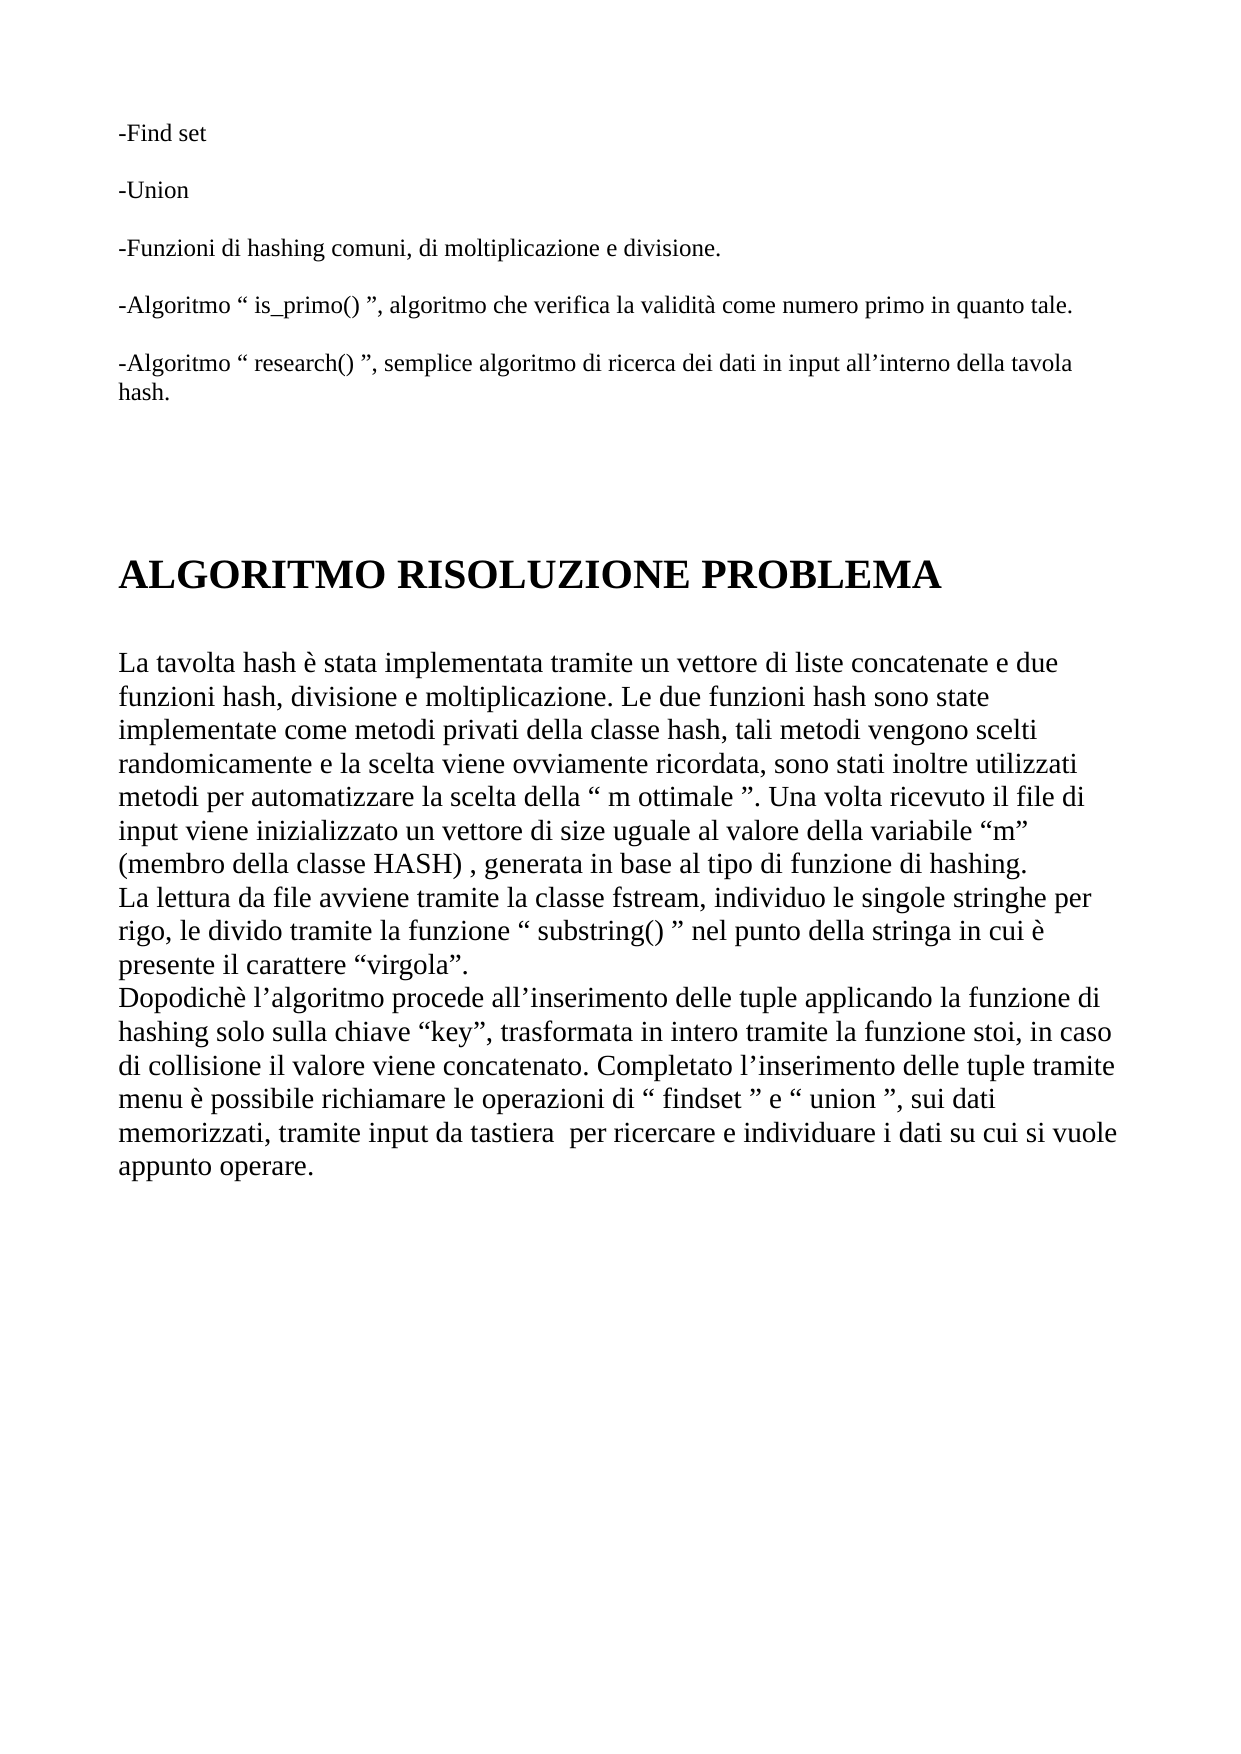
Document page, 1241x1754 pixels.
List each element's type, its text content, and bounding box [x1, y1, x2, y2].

text ALGORITMO RISOLUZIONE PROBLEMA [118, 549, 1122, 597]
text -Funzioni di hashing comuni, di moltiplicazione e divisione. [118, 233, 1122, 262]
text -Algoritmo “ is_primo() ”, algoritmo che verifica la validità come numero primo in quanto tale. [118, 291, 1122, 319]
text Dopodichè l’algoritmo procede all’inserimento delle tuple applicando la funzione di hashing solo sulla chiave “key”, trasformata in intero tramite la funzione stoi, in caso di collisione il valore viene concatenato. Completato l’inserimento delle tuple tramite menu è possibile richiamare le operazioni di “ findset ” e “ union ”, sui dati memorizzati, tramite input da tastiera per ricercare e individuare i dati su cui si vuole appunto operare. [118, 981, 1122, 1182]
text -Union [118, 176, 1122, 204]
text La tavolta hash è stata implementata tramite un vettore di liste concatenate e due funzioni hash, divisione e moltiplicazione. Le due funzioni hash sono state implementate come metodi privati della classe hash, tali metodi vengono scelti randomicamente e la scelta viene ovviamente ricordata, sono stati inoltre utilizzati metodi per automatizzare la scelta della “ m ottimale ”. Una volta ricevuto il file di input viene inizializzato un vettore di size uguale al valore della variabile “m” (membro della classe HASH) , generata in base al tipo di funzione di hashing. [118, 645, 1122, 880]
text La lettura da file avviene tramite la classe fstream, individuo le singole stringhe per rigo, le divido tramite la funzione “ substring() ” nel punto della stringa in cui è presente il carattere “virgola”. [118, 880, 1122, 981]
text -Algoritmo “ research() ”, semplice algoritmo di ricerca dei dati in input all’interno della tavola hash. [118, 348, 1122, 406]
text -Find set [118, 118, 1122, 147]
